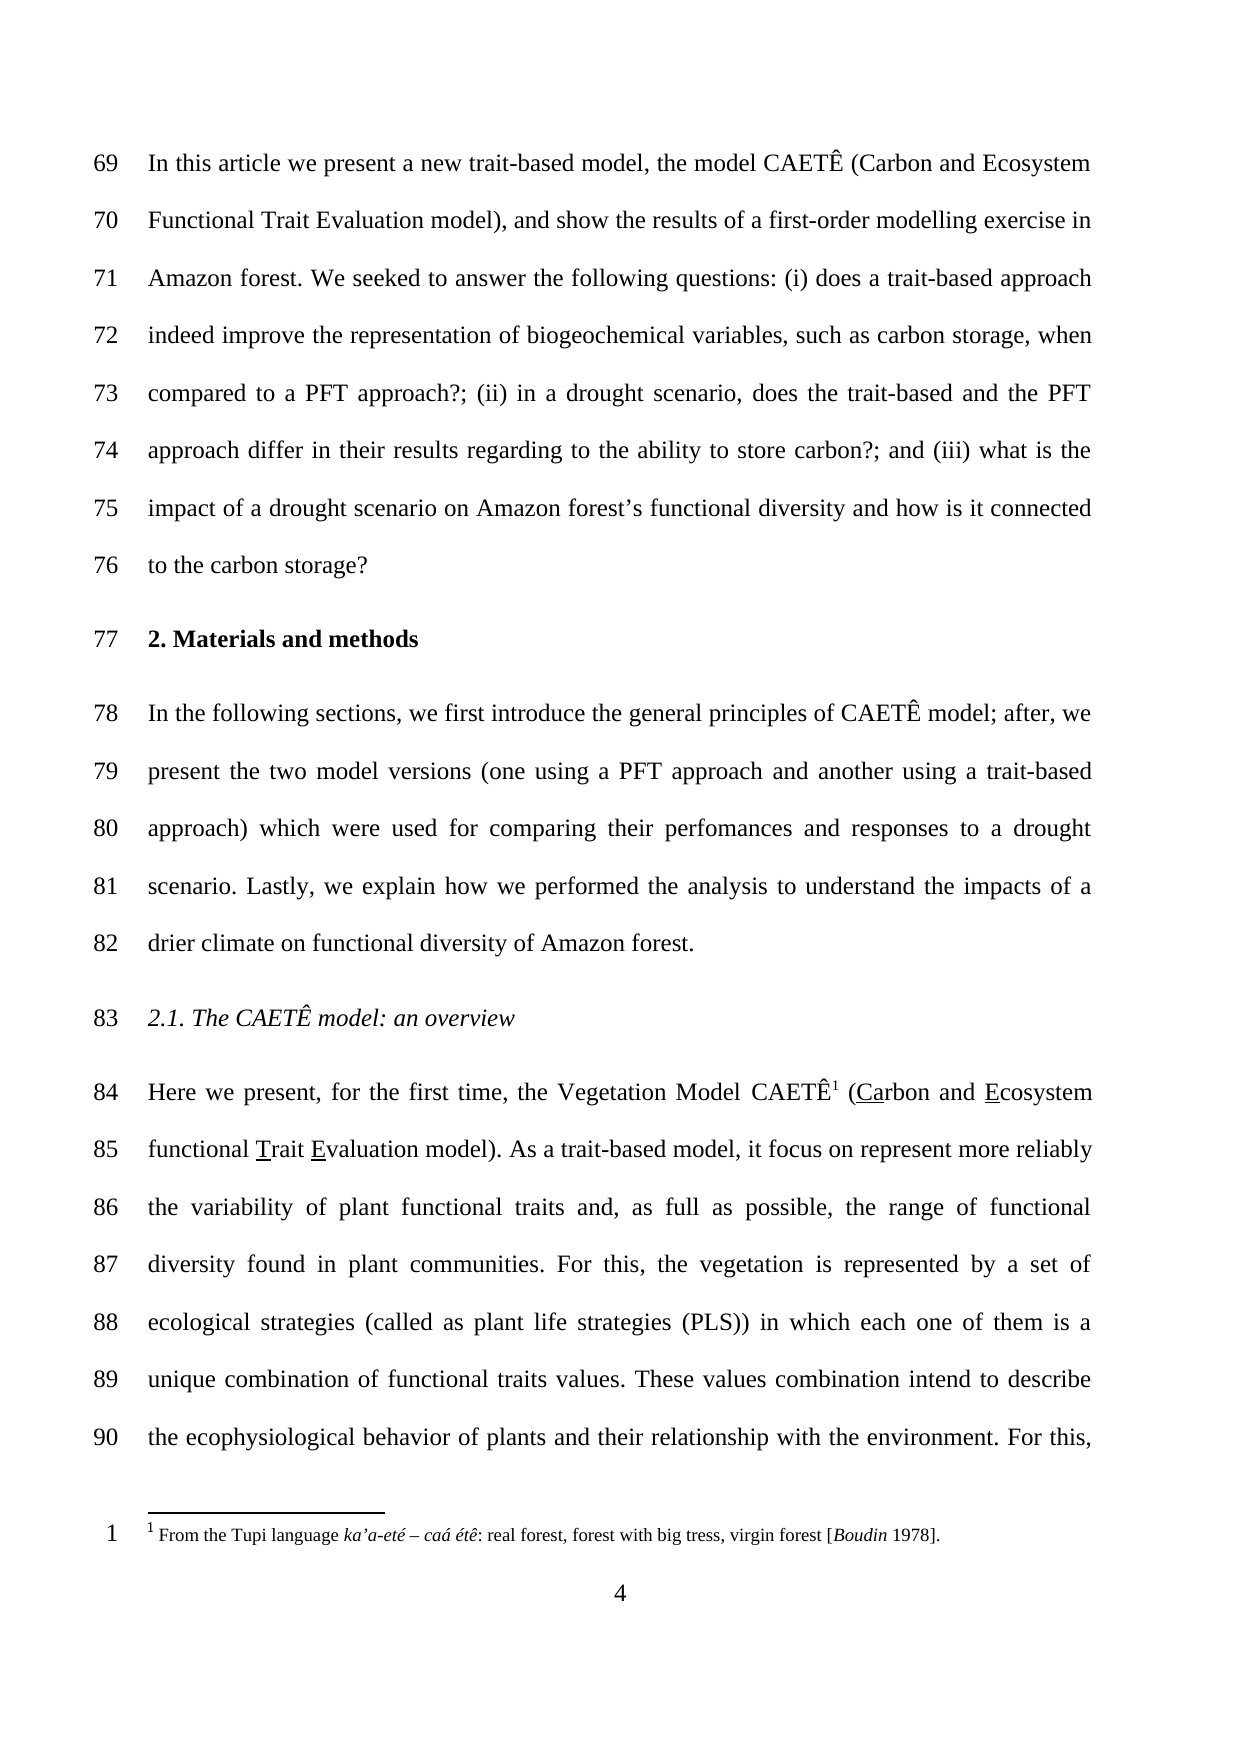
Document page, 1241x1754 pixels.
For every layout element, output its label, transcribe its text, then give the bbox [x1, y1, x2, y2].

text In the following sections, we first introduce the general principles of CAETÊ model; after, we present the two model versions (one using a PFT approach and another using a trait-based approach) which were used for comparing their perfomances and responses to a drought scenario. Lastly, we explain how we performed the analysis to understand the impacts of a drier climate on functional diversity of Amazon forest. [148, 698, 1093, 957]
text Here we present, for the first time, the Vegetation Model CAETÊ (Carbon and Ecosystem functional Trait Evaluation model). As a trait-based model, it focus on represent more reliably the variability of plant functional traits and, as full as possible, the range of functional diversity found in plant communities. For this, the vegetation is represented by a set of ecological strategies (called as plant life strategies (PLS)) in which each one of them is a unique combination of functional traits values. These values combination intend to describe the ecophysiological behavior of plants and their relationship with the environment. For this, [148, 1077, 1093, 1451]
text In this article we present a new trait-based model, the model CAETÊ (Carbon and Ecosystem Functional Trait Evaluation model), and show the results of a first-order modelling exercise in Amazon forest. We seeked to answer the following questions: (i) does a trait-based approach indeed improve the representation of biogeochemical variables, such as carbon storage, when compared to a PFT approach?; (ii) in a drought scenario, does the trait-based and the PFT approach differ in their results regarding to the ability to store carbon?; and (iii) what is the impact of a drought scenario on Amazon forest’s functional diversity and how is it connected to the carbon storage? [148, 148, 1093, 579]
text 2.1. The CAETÊ model: an overview [148, 1003, 1093, 1031]
text 2. Materials and methods [148, 624, 1093, 653]
text From the Tupi language ka’a-eté – caá étê: real forest, forest with big tress, virgin forest [Boudin 1978]. [148, 1519, 1093, 1548]
